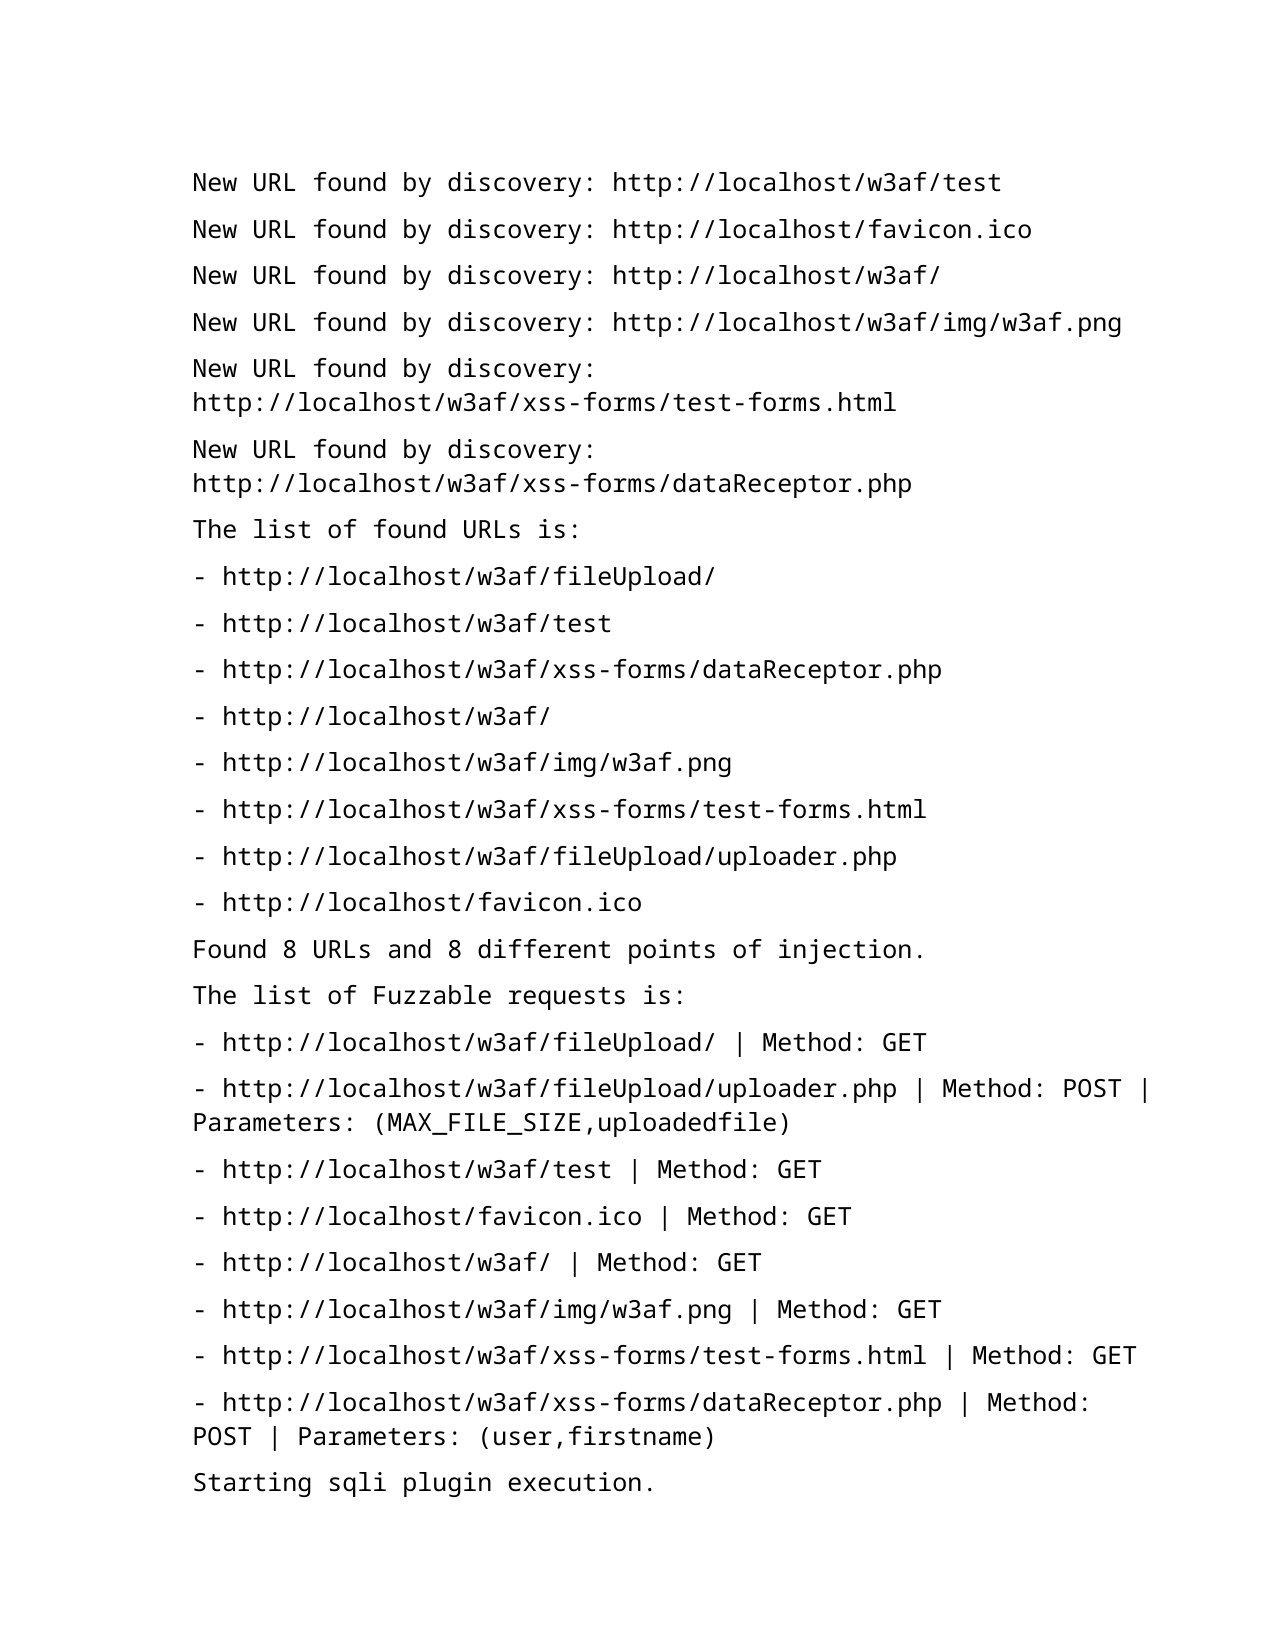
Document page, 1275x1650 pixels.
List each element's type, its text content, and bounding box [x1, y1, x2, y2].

text - http://localhost/favicon.ico | Method: GET [192, 1198, 1157, 1232]
text Starting sqli plugin execution. [192, 1465, 1157, 1499]
text - http://localhost/w3af/img/w3af.png | Method: GET [192, 1291, 1157, 1325]
text The list of found URLs is: [192, 512, 1157, 546]
text - http://localhost/w3af/fileUpload/uploader.php | Method: POST | Parameters: (MAX_FILE_SIZE,uploadedfile) [192, 1071, 1157, 1139]
text - http://localhost/w3af/xss-forms/test-forms.html [192, 792, 1157, 826]
text - http://localhost/w3af/fileUpload/ | Method: GET [192, 1024, 1157, 1058]
text - http://localhost/w3af/test [192, 605, 1157, 639]
text New URL found by discovery: http://localhost/w3af/ [192, 258, 1157, 292]
text - http://localhost/w3af/img/w3af.png [192, 745, 1157, 779]
text New URL found by discovery: http://localhost/favicon.ico [192, 211, 1157, 245]
text - http://localhost/w3af/ [192, 698, 1157, 732]
text - http://localhost/w3af/xss-forms/dataReceptor.php | Method: POST | Parameters: (user,firstname) [192, 1384, 1157, 1452]
text New URL found by discovery: http://localhost/w3af/xss-forms/dataReceptor.php [192, 432, 1157, 500]
text - http://localhost/w3af/fileUpload/ [192, 559, 1157, 593]
text New URL found by discovery: http://localhost/w3af/test [192, 165, 1157, 199]
text New URL found by discovery: http://localhost/w3af/img/w3af.png [192, 304, 1157, 338]
text New URL found by discovery: http://localhost/w3af/xss-forms/test-forms.html [192, 351, 1157, 419]
text The list of Fuzzable requests is: [192, 978, 1157, 1012]
text - http://localhost/favicon.ico [192, 885, 1157, 919]
text - http://localhost/w3af/xss-forms/test-forms.html | Method: GET [192, 1338, 1157, 1372]
text Found 8 URLs and 8 different points of injection. [192, 931, 1157, 965]
text - http://localhost/w3af/test | Method: GET [192, 1152, 1157, 1186]
text - http://localhost/w3af/ | Method: GET [192, 1245, 1157, 1279]
text - http://localhost/w3af/fileUpload/uploader.php [192, 838, 1157, 872]
text - http://localhost/w3af/xss-forms/dataReceptor.php [192, 652, 1157, 686]
